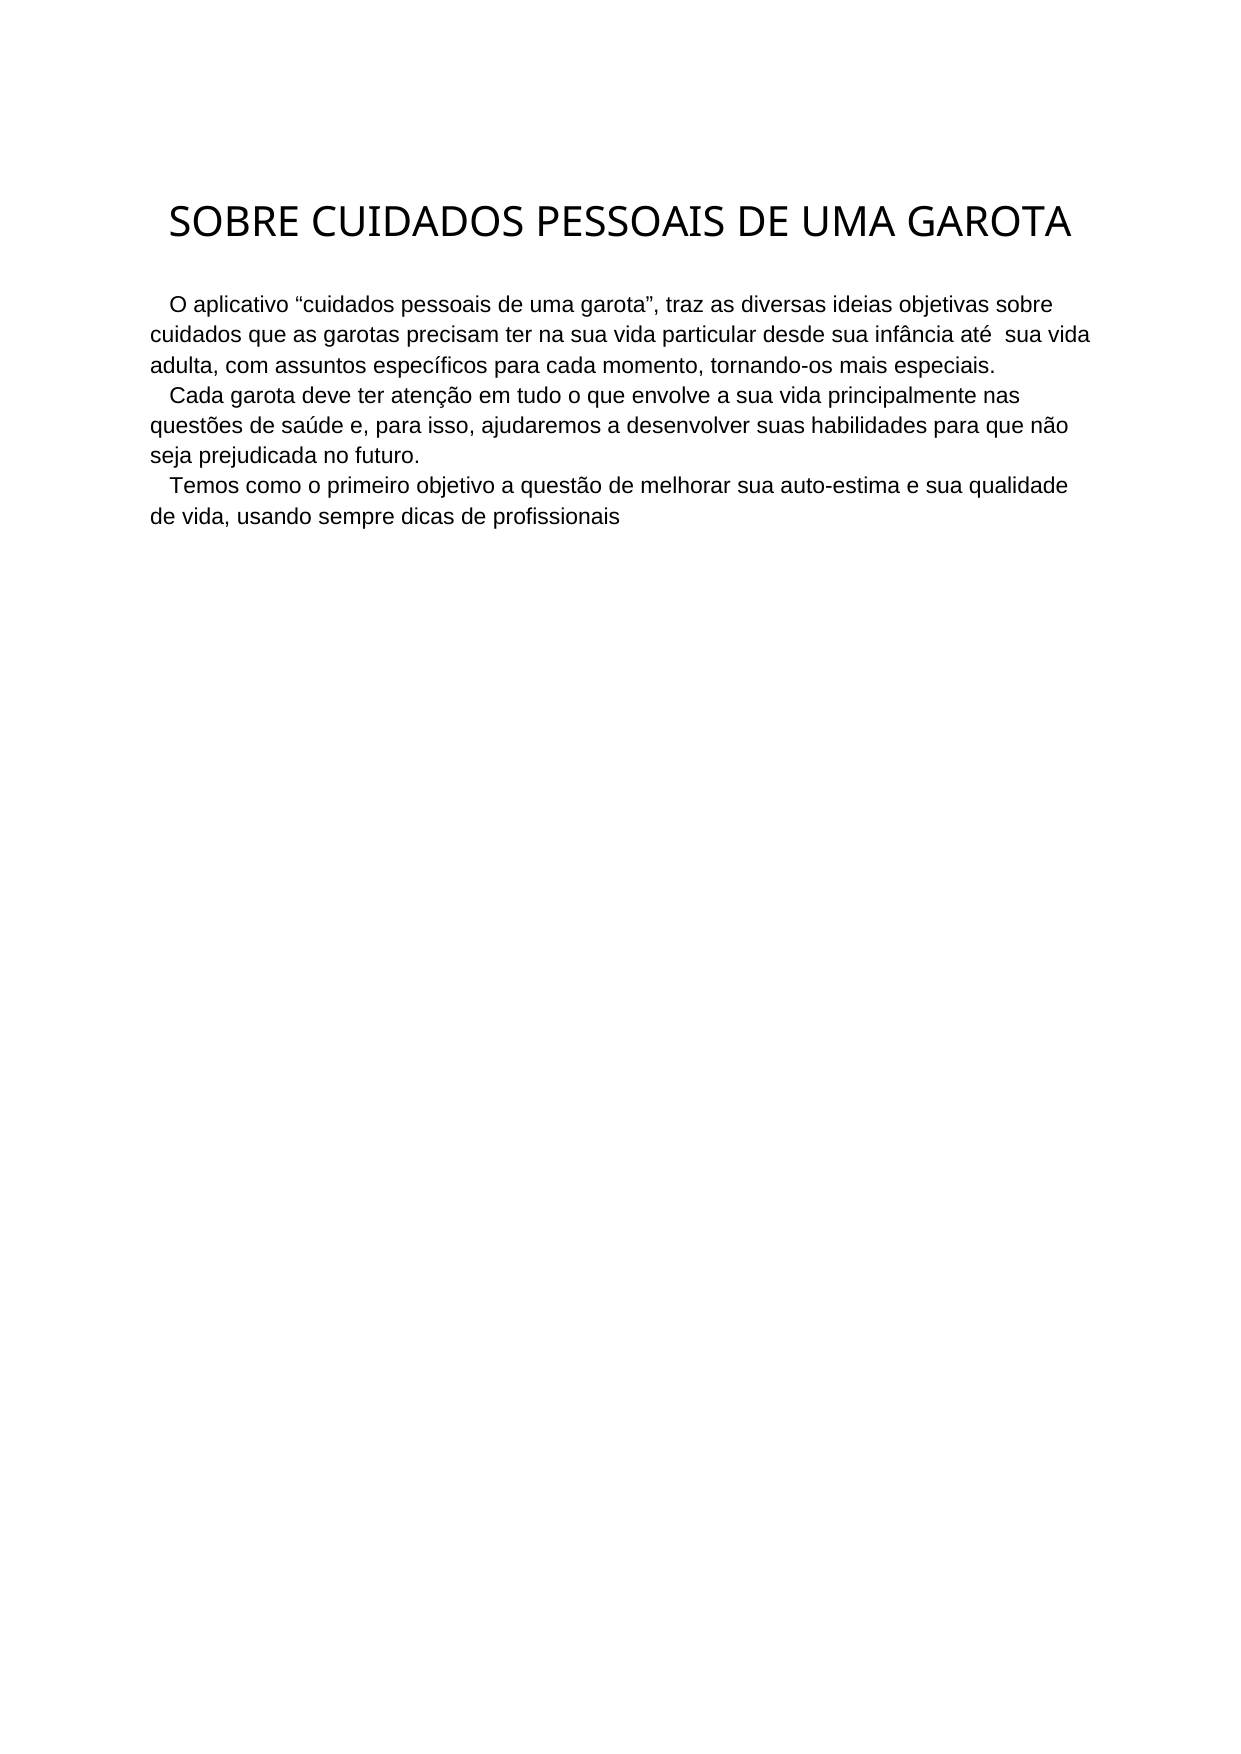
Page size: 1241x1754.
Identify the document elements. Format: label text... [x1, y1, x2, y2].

subtitle SOBRE CUIDADOS PESSOAIS DE UMA GAROTA [150, 192, 1090, 248]
text Cada garota deve ter atenção em tudo o que envolve a sua vida principalmente nas questões de saúde e, para isso, ajudaremos a desenvolver suas habilidades para que não seja prejudicada no futuro. [150, 382, 1090, 468]
text Temos como o primeiro objetivo a questão de melhorar sua auto-estima e sua qualidade de vida, usando sempre dicas de profissionais [150, 472, 1090, 529]
text O aplicativo “cuidados pessoais de uma garota”, traz as diversas ideias objetivas sobre cuidados que as garotas precisam ter na sua vida particular desde sua infância até sua vida adulta, com assuntos específicos para cada momento, tornando-os mais especiais. [150, 291, 1090, 378]
